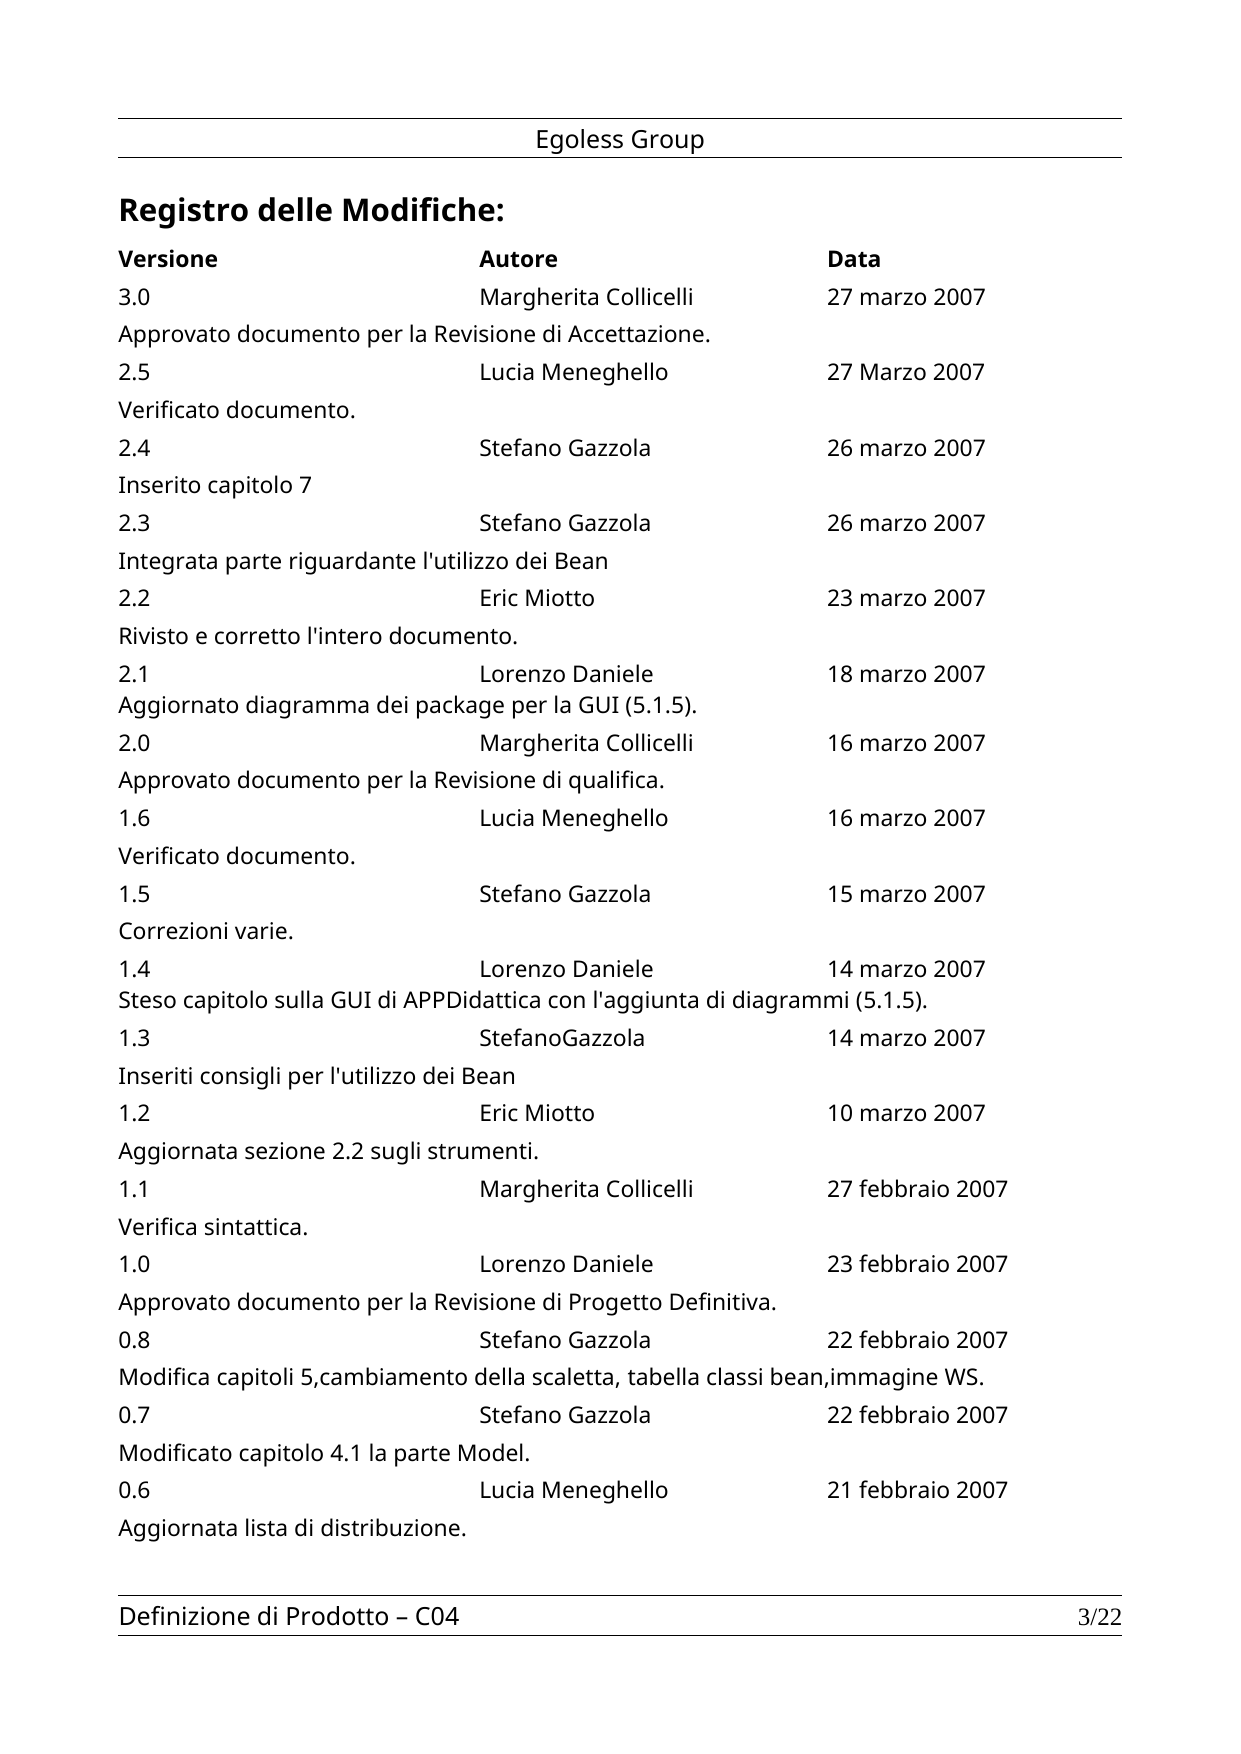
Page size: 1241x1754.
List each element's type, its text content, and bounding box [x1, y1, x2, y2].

text Aggiornata lista di distribuzione. [118, 1512, 1122, 1543]
text Aggiornata sezione 2.2 sugli strumenti. [118, 1135, 1122, 1166]
text 1.5 Stefano Gazzola 15 marzo 2007 [118, 878, 1122, 909]
text 2.2 Eric Miotto 23 marzo 2007 [118, 582, 1122, 614]
text 1.4 Lorenzo Daniele 14 marzo 2007 Steso capitolo sulla GUI di APPDidattica con l'aggiunta di diagrammi (5.1.5). [118, 953, 1122, 1016]
text Inserito capitolo 7 [118, 469, 1122, 501]
text Versione Autore Data [118, 243, 1122, 274]
text Modificato capitolo 4.1 la parte Model. [118, 1437, 1122, 1468]
text 1.6 Lucia Meneghello 16 marzo 2007 [118, 802, 1122, 833]
text 2.4 Stefano Gazzola 26 marzo 2007 [118, 432, 1122, 463]
text 1.2 Eric Miotto 10 marzo 2007 [118, 1097, 1122, 1129]
text 2.3 Stefano Gazzola 26 marzo 2007 [118, 507, 1122, 538]
text Rivisto e corretto l'intero documento. [118, 620, 1122, 651]
text 1.3 StefanoGazzola 14 marzo 2007 [118, 1022, 1122, 1053]
text Modifica capitoli 5,cambiamento della scaletta, tabella classi bean,immagine WS. [118, 1361, 1122, 1393]
text 1.1 Margherita Collicelli 27 febbraio 2007 [118, 1173, 1122, 1204]
text Integrata parte riguardante l'utilizzo dei Bean [118, 545, 1122, 576]
text 0.6 Lucia Meneghello 21 febbraio 2007 [118, 1474, 1122, 1506]
text Approvato documento per la Revisione di qualifica. [118, 764, 1122, 796]
text 2.5 Lucia Meneghello 27 Marzo 2007 [118, 356, 1122, 387]
text Verifica sintattica. [118, 1211, 1122, 1242]
text Approvato documento per la Revisione di Accettazione. [118, 318, 1122, 350]
text Verificato documento. [118, 394, 1122, 425]
text Correzioni varie. [118, 915, 1122, 947]
text 0.8 Stefano Gazzola 22 febbraio 2007 [118, 1324, 1122, 1355]
text Registro delle Modifiche: [118, 188, 1122, 231]
text 2.0 Margherita Collicelli 16 marzo 2007 [118, 727, 1122, 758]
text 0.7 Stefano Gazzola 22 febbraio 2007 [118, 1399, 1122, 1430]
text 1.0 Lorenzo Daniele 23 febbraio 2007 [118, 1248, 1122, 1279]
text Inseriti consigli per l'utilizzo dei Bean [118, 1060, 1122, 1091]
text 2.1 Lorenzo Daniele 18 marzo 2007 Aggiornato diagramma dei package per la GUI (5.1.5). [118, 658, 1122, 720]
text 3.0 Margherita Collicelli 27 marzo 2007 [118, 281, 1122, 312]
text Approvato documento per la Revisione di Progetto Definitiva. [118, 1286, 1122, 1317]
text Verificato documento. [118, 840, 1122, 871]
